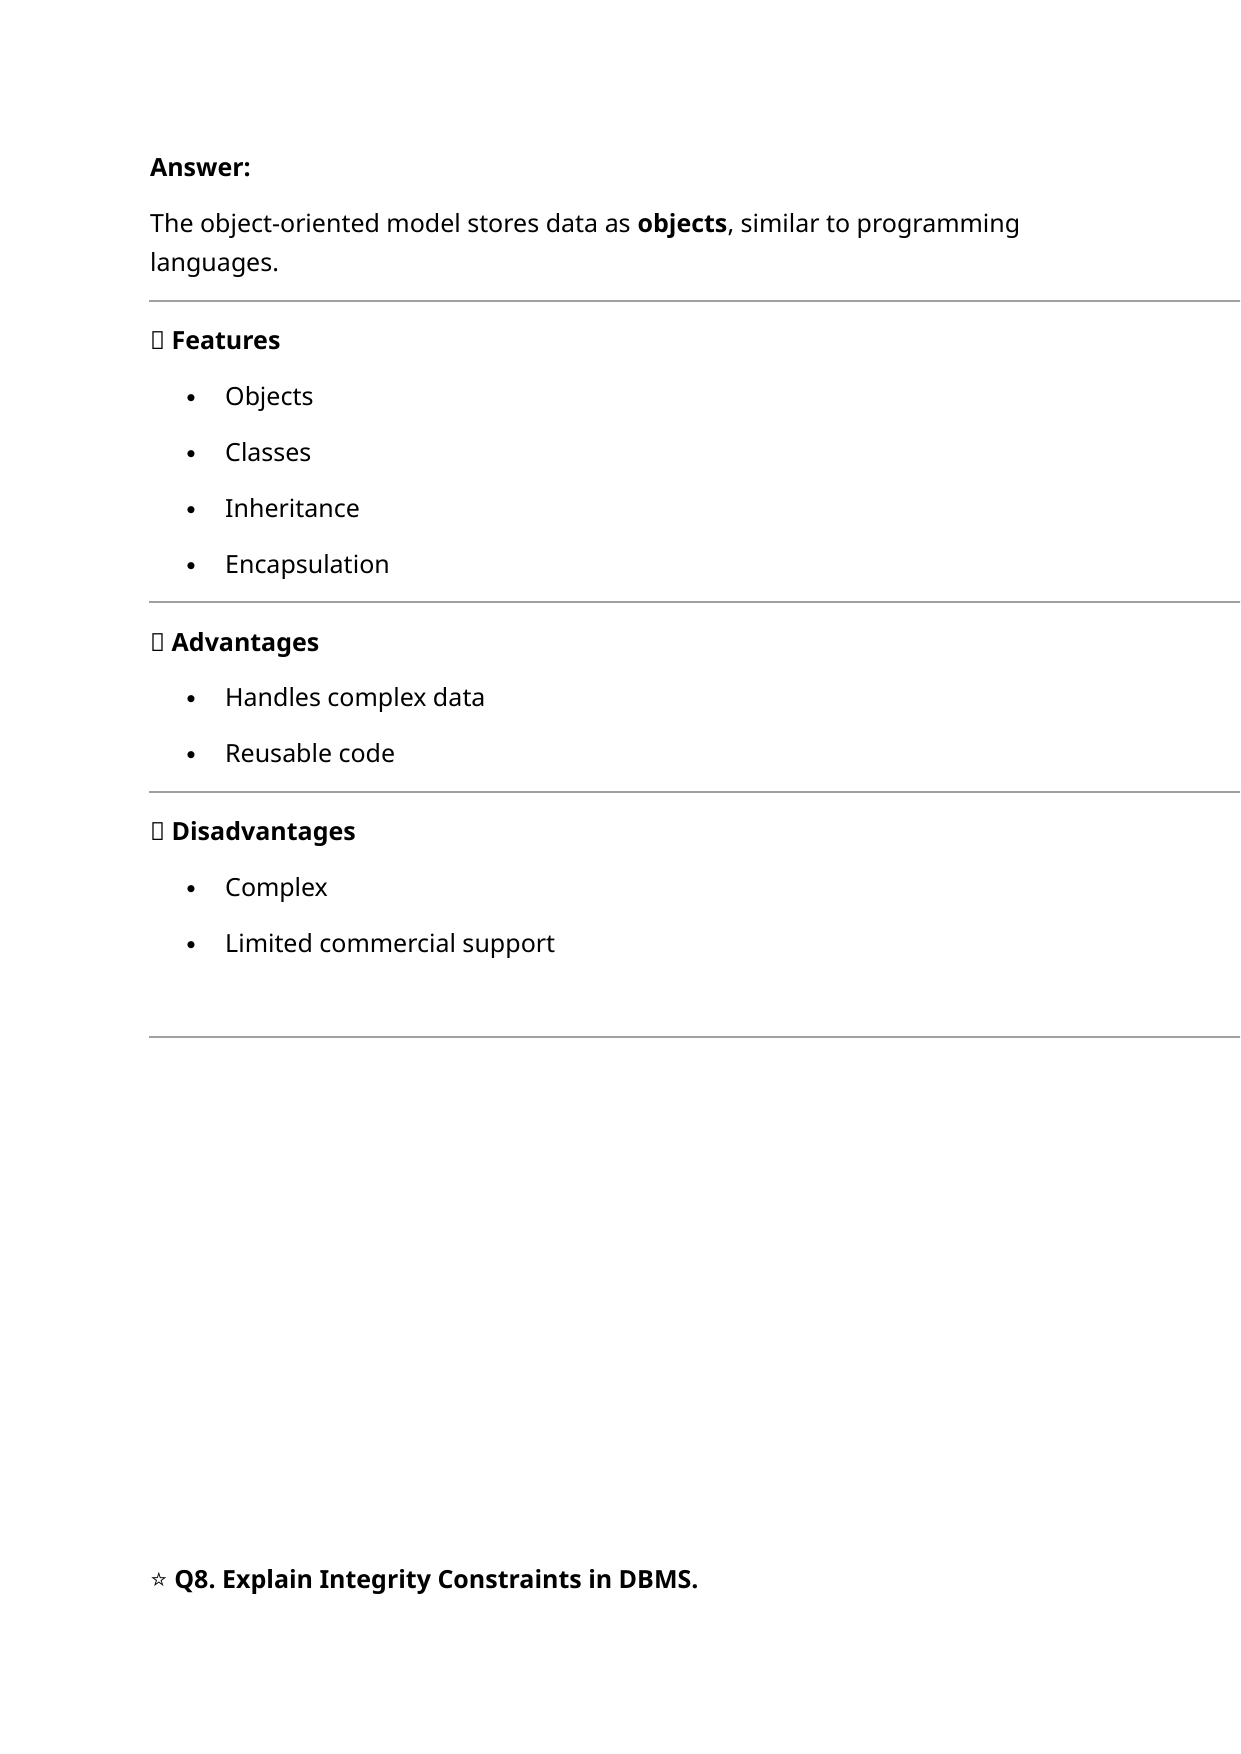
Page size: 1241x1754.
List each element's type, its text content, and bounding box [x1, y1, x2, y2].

text 🔹 Advantages [150, 624, 1090, 658]
text 🔹 Disadvantages [150, 814, 1090, 848]
list Encapsulation [187, 546, 1090, 580]
list Complex [187, 869, 1090, 904]
text Answer: [150, 150, 1090, 184]
text The object-oriented model stores data as objects, similar to programming languages. [150, 206, 1090, 279]
list Classes [187, 434, 1090, 469]
list Handles complex data [187, 680, 1090, 714]
text 🔹 Features [150, 323, 1090, 357]
list Objects [187, 379, 1090, 413]
list Limited commercial support [187, 925, 1090, 959]
text ⭐ Q8. Explain Integrity Constraints in DBMS. [150, 1562, 1090, 1596]
list Inheritance [187, 490, 1090, 524]
list Reusable code [187, 736, 1090, 770]
